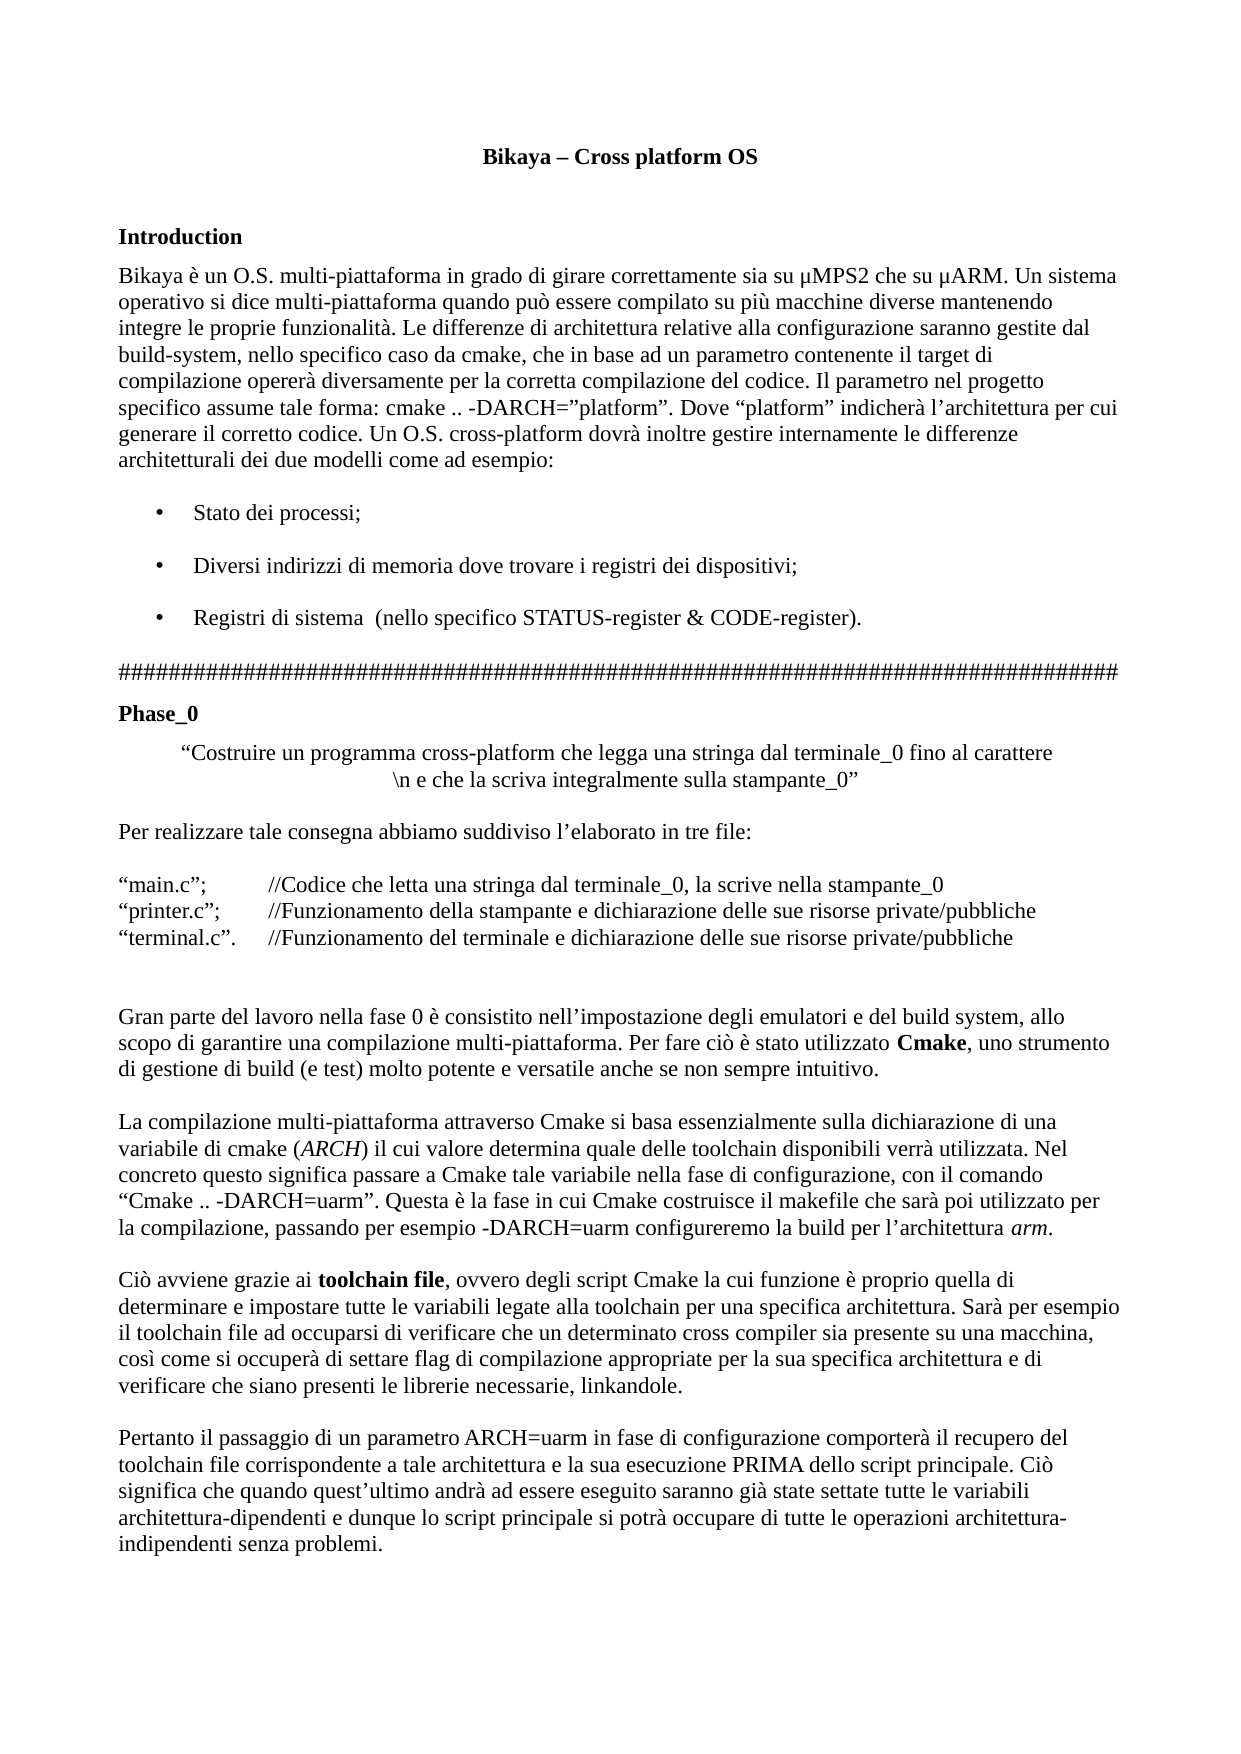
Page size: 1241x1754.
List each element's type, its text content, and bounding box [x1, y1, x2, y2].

text Pertanto il passaggio di un parametro ARCH=uarm in fase di configurazione comporterà il recupero del toolchain file corrispondente a tale architettura e la sua esecuzione PRIMA dello script principale. Ciò significa che quando quest’ultimo andrà ad essere eseguito saranno già state settate tutte le variabili architettura-dipendenti e dunque lo script principale si potrà occupare di tutte le operazioni architettura-indipendenti senza problemi. [118, 1424, 1122, 1556]
text La compilazione multi-piattaforma attraverso Cmake si basa essenzialmente sulla dichiarazione di una variabile di cmake (ARCH) il cui valore determina quale delle toolchain disponibili verrà utilizzata. Nel concreto questo significa passare a Cmake tale variabile nella fase di configurazione, con il comando “Cmake .. -DARCH=uarm”. Questa è la fase in cui Cmake costruisce il makefile che sarà poi utilizzato per la compilazione, passando per esempio -DARCH=uarm configureremo la build per l’architettura arm. [118, 1108, 1122, 1240]
text “terminal.c”. //Funzionamento del terminale e dichiarazione delle sue risorse private/pubbliche [118, 924, 1122, 950]
text \n e che la scriva integralmente sulla stampante_0” [118, 766, 1122, 792]
list Diversi indirizzi di memoria dove trovare i registri dei dispositivi; [156, 552, 1122, 578]
text Gran parte del lavoro nella fase 0 è consistito nell’impostazione degli emulatori e del build system, allo scopo di garantire una compilazione multi-piattaforma. Per fare ciò è stato utilizzato Cmake, uno strumento di gestione di build (e test) molto potente e versatile anche se non sempre intuitivo. [118, 1003, 1122, 1082]
text ################################################################################ [118, 657, 1122, 686]
text “Costruire un programma cross-platform che legga una stringa dal terminale_0 fino al carattere [118, 739, 1122, 766]
subtitle Introduction [118, 223, 1122, 249]
text “main.c”; //Codice che letta una stringa dal terminale_0, la scrive nella stampante_0 [118, 871, 1122, 897]
title Bikaya – Cross platform OS [118, 143, 1122, 169]
text “printer.c”; //Funzionamento della stampante e dichiarazione delle sue risorse private/pubbliche [118, 897, 1122, 924]
subtitle Phase_0 [118, 700, 1122, 727]
text Bikaya è un O.S. multi-piattaforma in grado di girare correttamente sia su μMPS2 che su μARM. Un sistema operativo si dice multi-piattaforma quando può essere compilato su più macchine diverse mantenendo integre le proprie funzionalità. Le differenze di architettura relative alla configurazione saranno gestite dal build-system, nello specifico caso da cmake, che in base ad un parametro contenente il target di compilazione opererà diversamente per la corretta compilazione del codice. Il parametro nel progetto specifico assume tale forma: cmake .. -DARCH=”platform”. Dove “platform” indicherà l’architettura per cui generare il corretto codice. Un O.S. cross-platform dovrà inoltre gestire internamente le differenze architetturali dei due modelli come ad esempio: [118, 262, 1122, 473]
list Registri di sistema (nello specifico STATUS-register & CODE-register). [156, 604, 1122, 631]
text Ciò avviene grazie ai toolchain file, ovvero degli script Cmake la cui funzione è proprio quella di determinare e impostare tutte le variabili legate alla toolchain per una specifica architettura. Sarà per esempio il toolchain file ad occuparsi di verificare che un determinato cross compiler sia presente su una macchina, così come si occuperà di settare flag di compilazione appropriate per la sua specifica architettura e di verificare che siano presenti le librerie necessarie, linkandole. [118, 1266, 1122, 1398]
list Stato dei processi; [156, 499, 1122, 525]
text Per realizzare tale consegna abbiamo suddiviso l’elaborato in tre file: [118, 818, 1122, 845]
